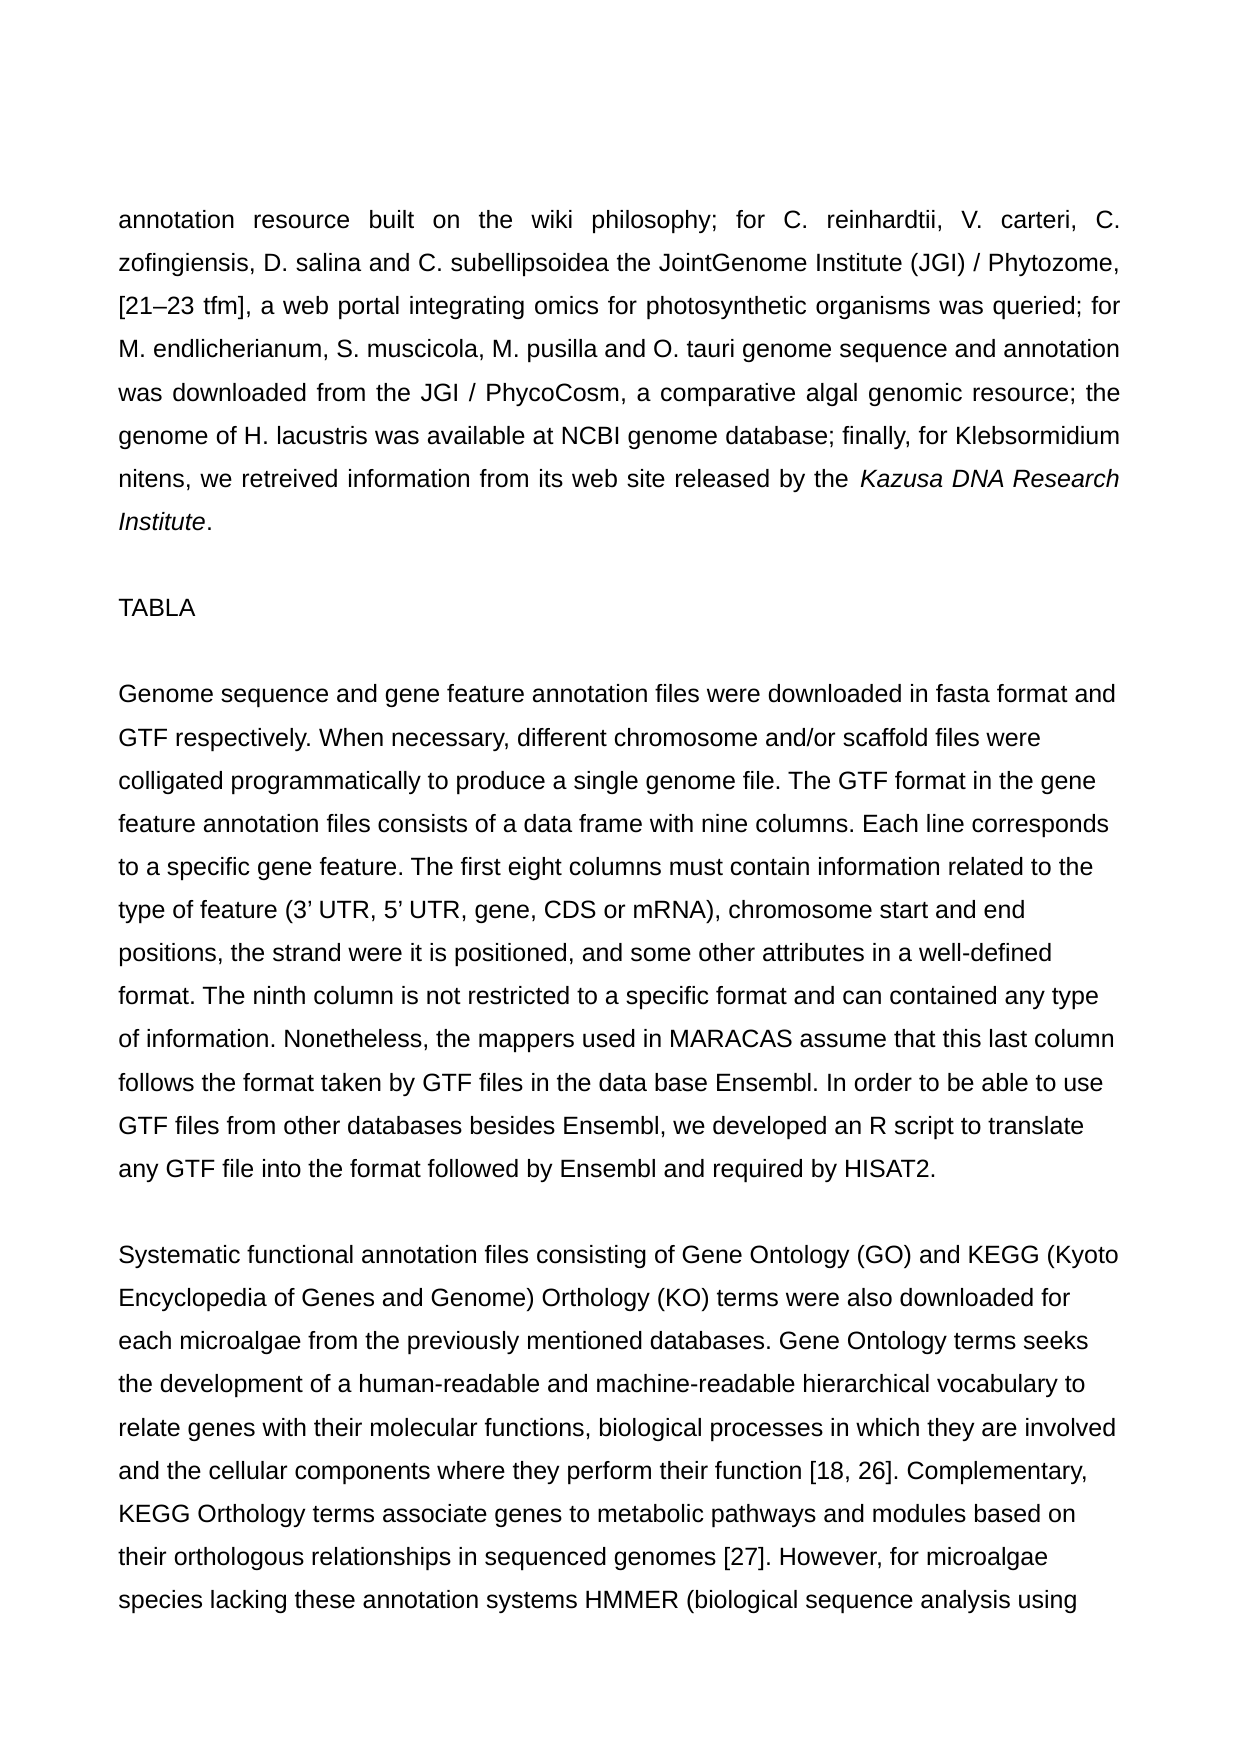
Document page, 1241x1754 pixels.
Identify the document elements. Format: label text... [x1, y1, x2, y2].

text TABLA [118, 593, 1122, 622]
text Systematic functional annotation files consisting of Gene Ontology (GO) and KEGG (Kyoto Encyclopedia of Genes and Genome) Orthology (KO) terms were also downloaded for each microalgae from the previously mentioned databases. Gene Ontology terms seeks the development of a human-readable and machine-readable hierarchical vocabulary to relate genes with their molecular functions, biological processes in which they are involved and the cellular components where they perform their function [18, 26]. Complementary, KEGG Orthology terms associate genes to metabolic pathways and modules based on their orthologous relationships in sequenced genomes [27]. However, for microalgae species lacking these annotation systems HMMER (biological sequence analysis using [118, 1240, 1122, 1614]
text annotation resource built on the wiki philosophy; for C. reinhardtii, V. carteri, C. zofingiensis, D. salina and C. subellipsoidea the JointGenome Institute (JGI) / Phytozome, [21–23 tfm], a web portal integrating omics for photosynthetic organisms was queried; for M. endlicherianum, S. muscicola, M. pusilla and O. tauri genome sequence and annotation was downloaded from the JGI / PhycoCosm, a comparative algal genomic resource; the genome of H. lacustris was available at NCBI genome database; finally, for Klebsormidium nitens, we retreived information from its web site released by the Kazusa DNA Research Institute. [118, 205, 1122, 536]
text Genome sequence and gene feature annotation files were downloaded in fasta format and GTF respectively. When necessary, different chromosome and/or scaffold files were colligated programmatically to produce a single genome file. The GTF format in the gene feature annotation files consists of a data frame with nine columns. Each line corresponds to a specific gene feature. The first eight columns must contain information related to the type of feature (3’ UTR, 5’ UTR, gene, CDS or mRNA), chromosome start and end positions, the strand were it is positioned, and some other attributes in a well-defined format. The ninth column is not restricted to a specific format and can contained any type of information. Nonetheless, the mappers used in MARACAS assume that this last column follows the format taken by GTF files in the data base Ensembl. In order to be able to use GTF files from other databases besides Ensembl, we developed an R script to translate any GTF file into the format followed by Ensembl and required by HISAT2. [118, 679, 1122, 1183]
